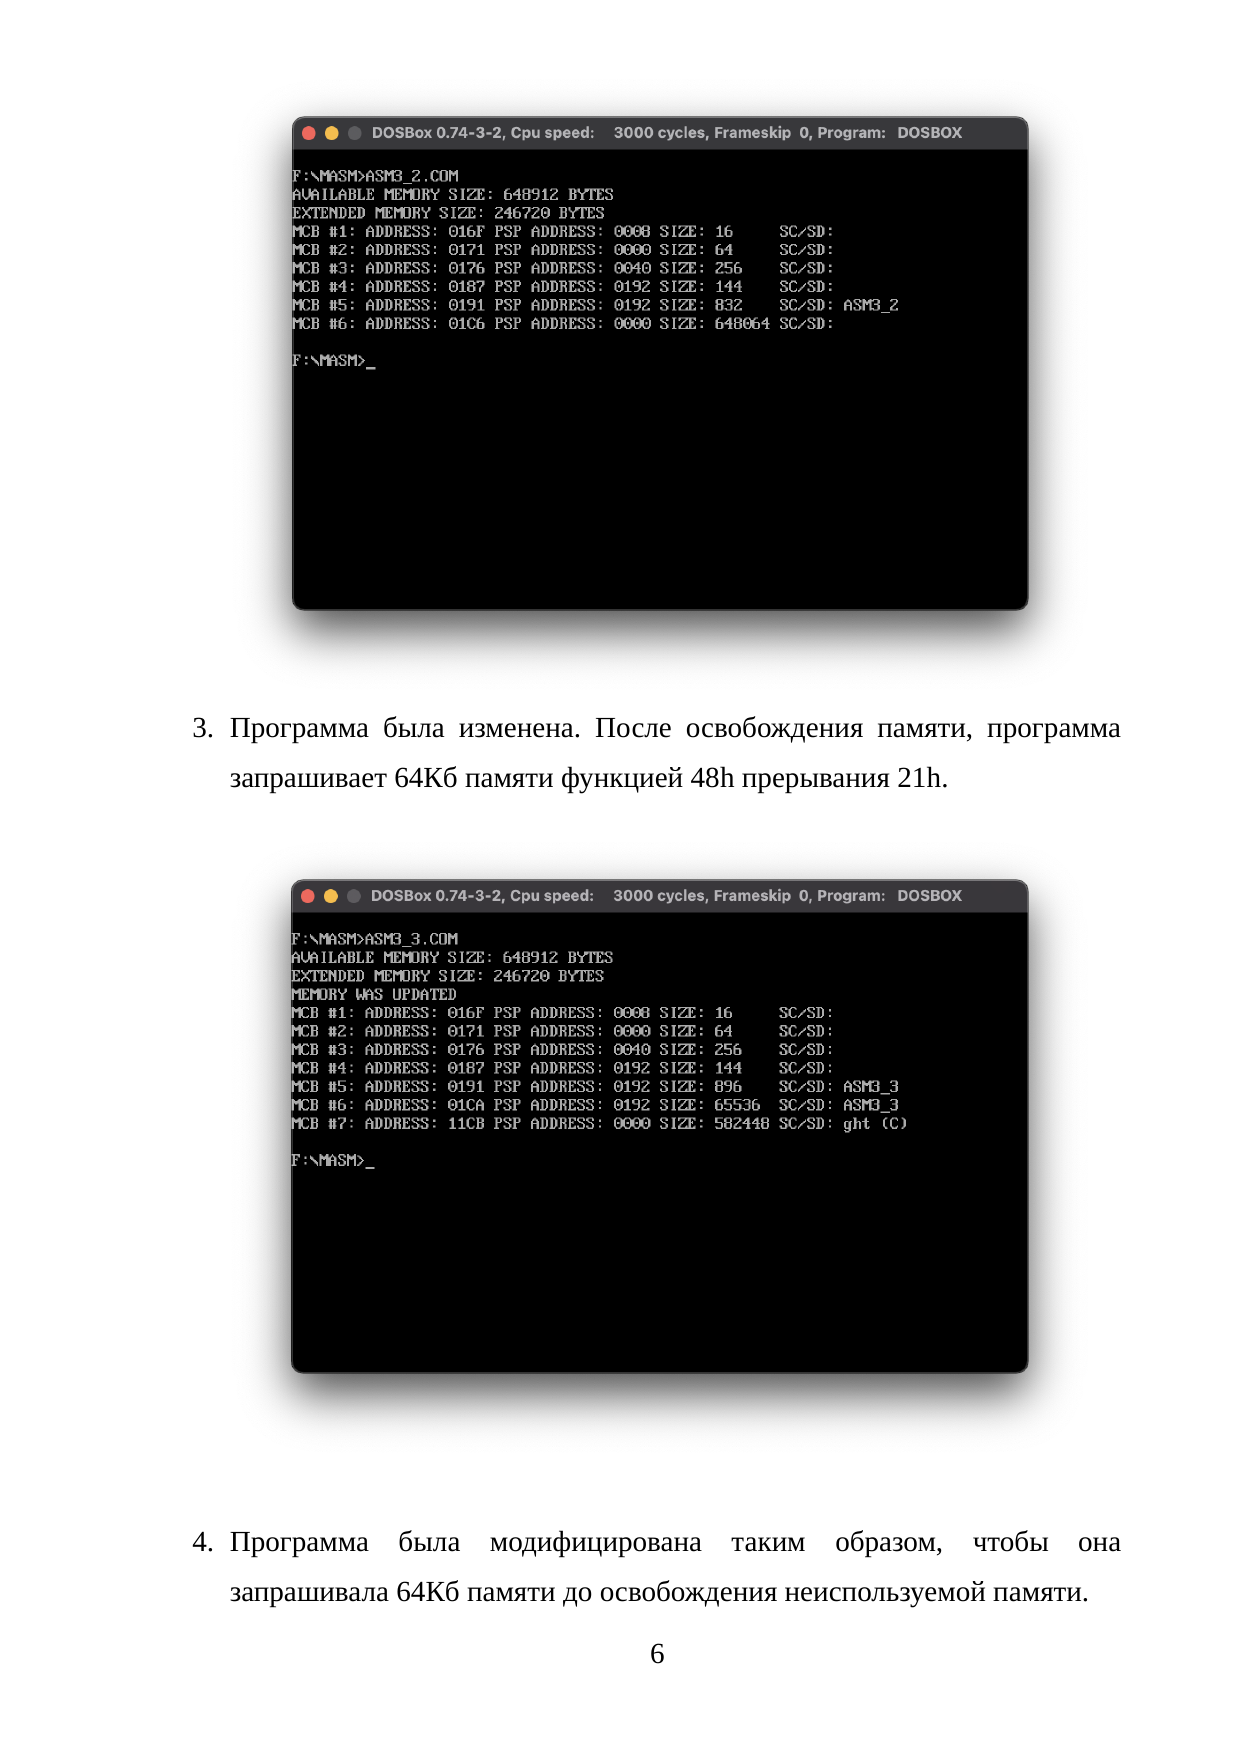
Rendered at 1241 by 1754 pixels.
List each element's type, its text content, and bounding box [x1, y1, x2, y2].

list Программа была изменена. После освобождения памяти, программа запрашивает 64Кб памяти функцией 48h прерывания 21h. [192, 710, 1122, 794]
list Программа была модифицирована таким образом, чтобы она запрашивала 64Кб памяти до освобождения неиспользуемой памяти. [192, 1524, 1122, 1607]
